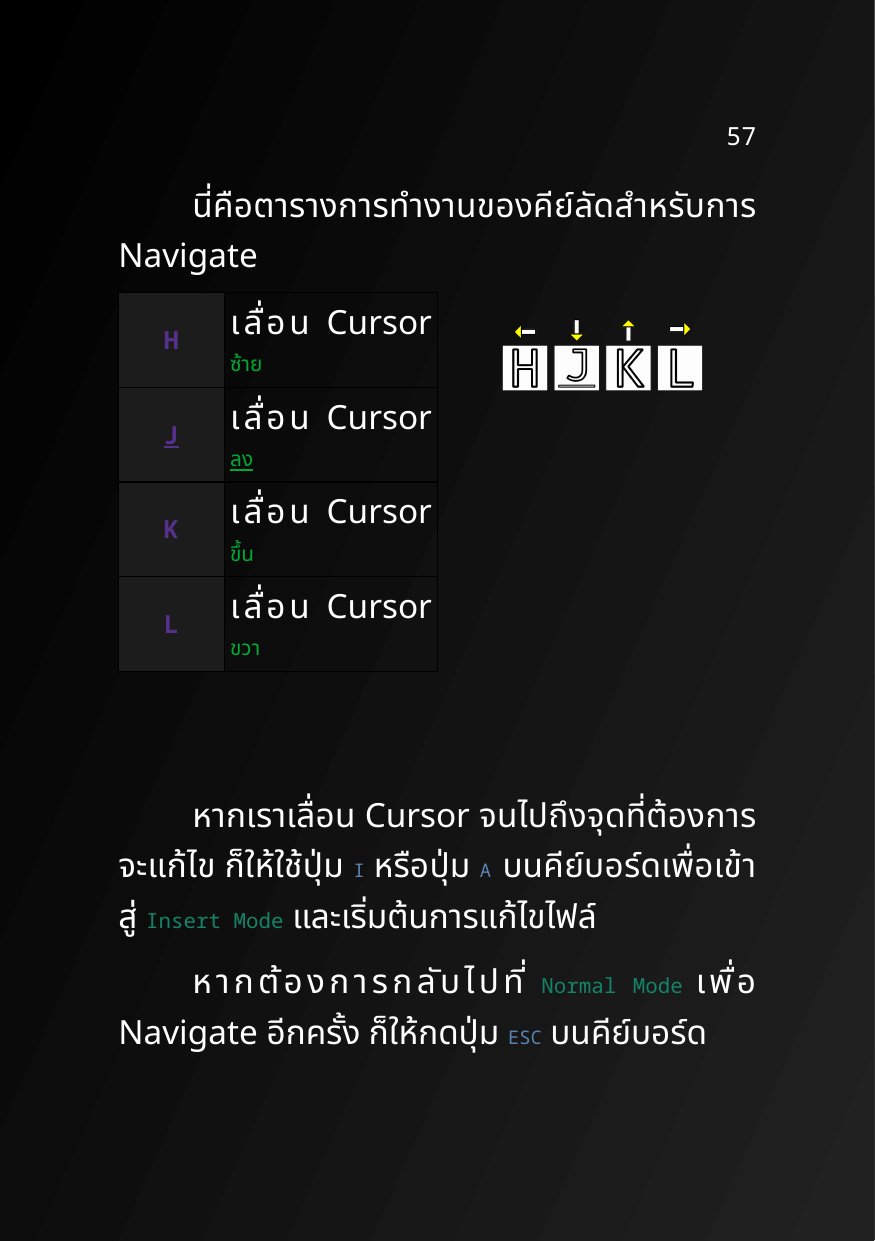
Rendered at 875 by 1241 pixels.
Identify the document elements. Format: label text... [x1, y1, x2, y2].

text หากต้องการกลับไปที่ Normal Mode เพื่อ Navigate อีกครั้ง ก็ให้กดปุ่ม ESC บนคีย์บอร์ด [118, 958, 756, 1059]
table_header เลื่อน Cursor ซ้าย [225, 293, 437, 387]
table_cell เลื่อน Cursor ขวา [225, 577, 437, 671]
picture [502, 319, 703, 391]
table_header H [119, 293, 224, 387]
table_cell J [119, 388, 224, 481]
table_cell เลื่อน Cursor ลง [225, 388, 437, 481]
table_cell เลื่อน Cursor ขึ้น [225, 483, 437, 576]
text หากเราเลื่อน Cursor จนไปถึงจุดที่ต้องการจะแก้ไข ก็ให้ใช้ปุ่ม I หรือปุ่ม A บนคีย์บอร์ดเพื่อเข้าสู่ Insert Mode และเริ่มต้นการแก้ไขไฟล์ [118, 792, 756, 943]
table_cell L [119, 577, 224, 671]
table_cell K [119, 483, 224, 576]
text นี่คือตารางการทำงานของคีย์ลัดสำหรับการ Navigate [118, 182, 756, 278]
